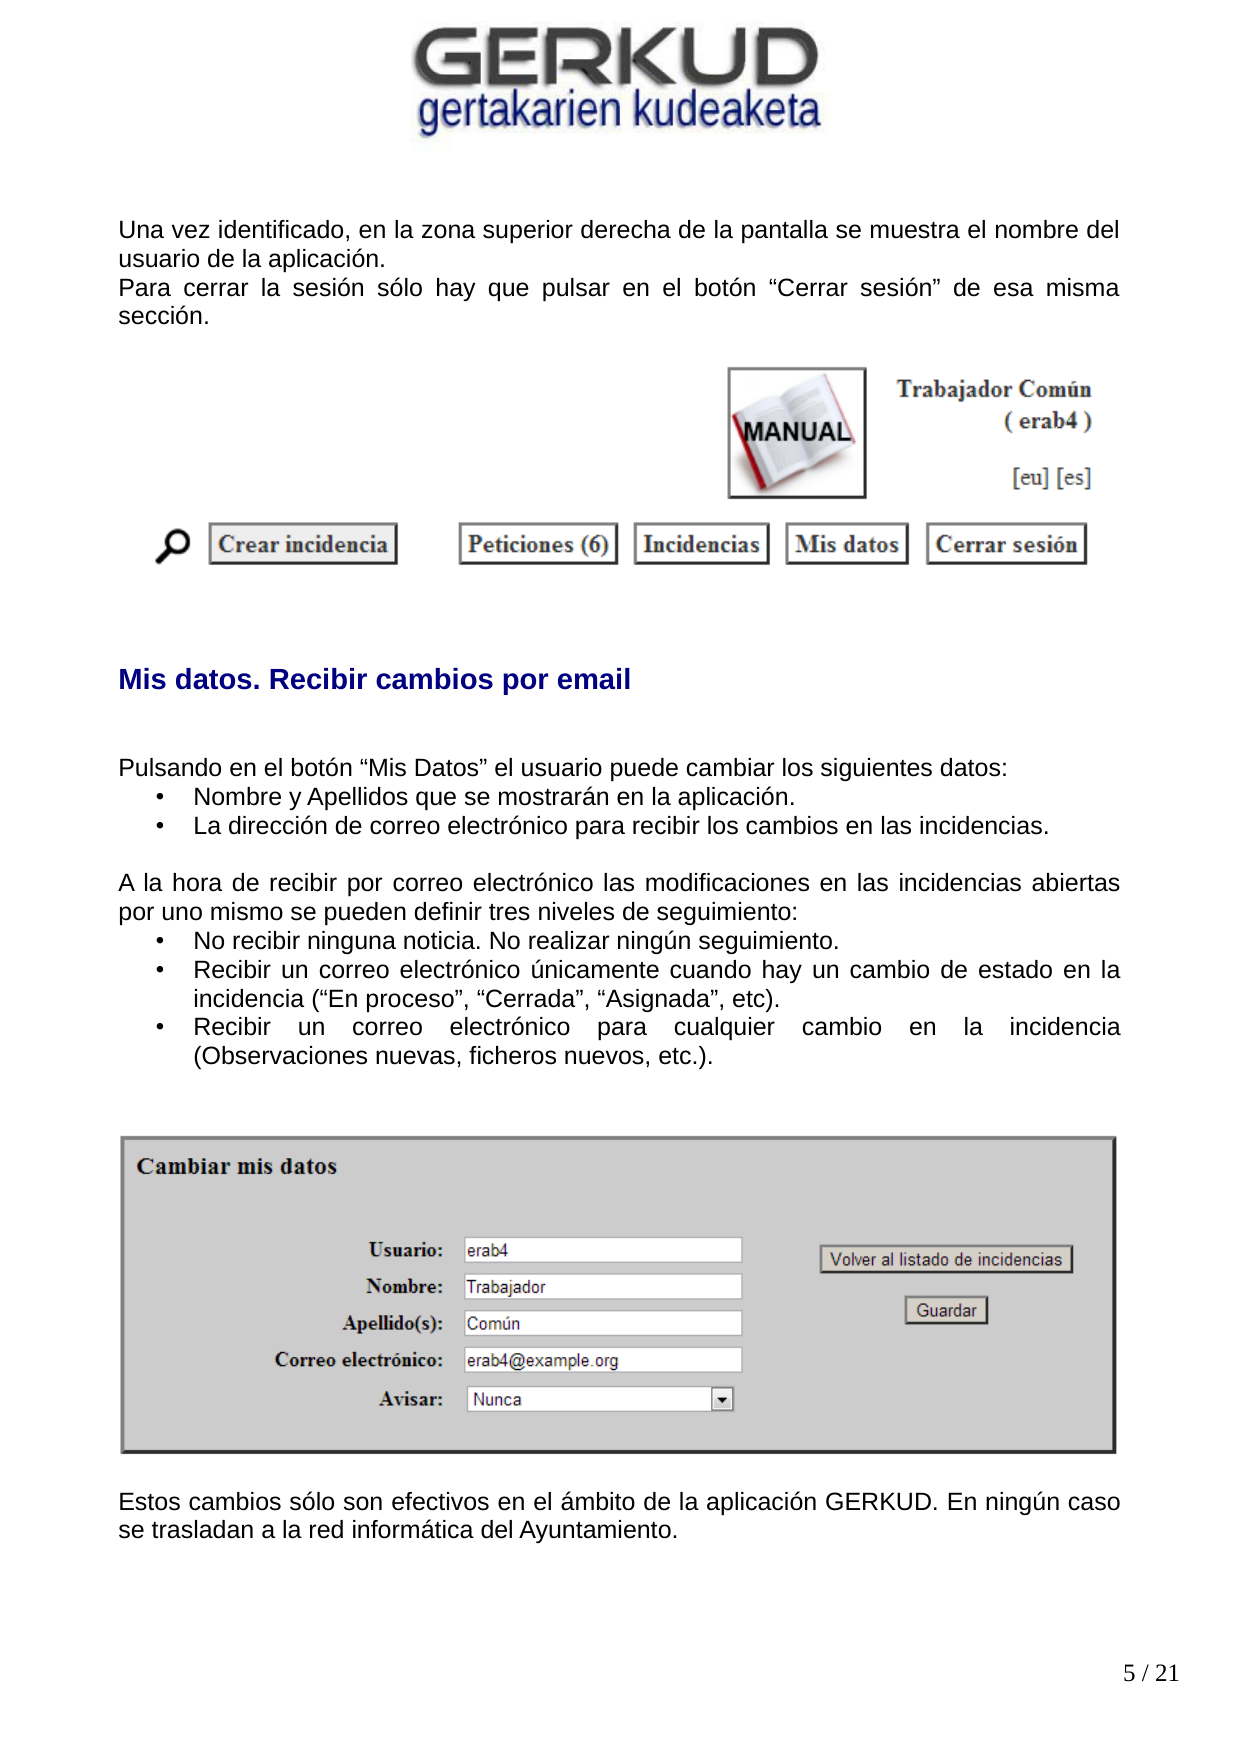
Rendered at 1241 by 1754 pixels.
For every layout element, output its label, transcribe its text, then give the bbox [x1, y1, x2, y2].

picture [410, 11, 830, 151]
text Para cerrar la sesión sólo hay que pulsar en el botón “Cerrar sesión” de esa misma sección. [118, 272, 1122, 330]
picture [137, 358, 1103, 576]
list La dirección de correo electrónico para recibir los cambios en las incidencias. [156, 811, 1122, 840]
subtitle Mis datos. Recibir cambios por email [118, 662, 1122, 696]
picture [118, 1127, 1123, 1458]
text A la hora de recibir por correo electrónico las modificaciones en las incidencias abiertas por uno mismo se pueden definir tres niveles de seguimiento: [118, 868, 1122, 926]
list No recibir ninguna noticia. No realizar ningún seguimiento. [156, 926, 1122, 955]
text Estos cambios sólo son efectivos en el ámbito de la aplicación GERKUD. En ningún caso se trasladan a la red informática del Ayuntamiento. [118, 1486, 1122, 1544]
list Nombre y Apellidos que se mostrarán en la aplicación. [156, 782, 1122, 811]
text Pulsando en el botón “Mis Datos” el usuario puede cambiar los siguientes datos: [118, 753, 1122, 782]
list Recibir un correo electrónico para cualquier cambio en la incidencia (Observaciones nuevas, ficheros nuevos, etc.). [156, 1012, 1122, 1070]
list Recibir un correo electrónico únicamente cuando hay un cambio de estado en la incidencia (“En proceso”, “Cerrada”, “Asignada”, etc). [156, 955, 1122, 1012]
text Una vez identificado, en la zona superior derecha de la pantalla se muestra el nombre del usuario de la aplicación. [118, 215, 1122, 272]
